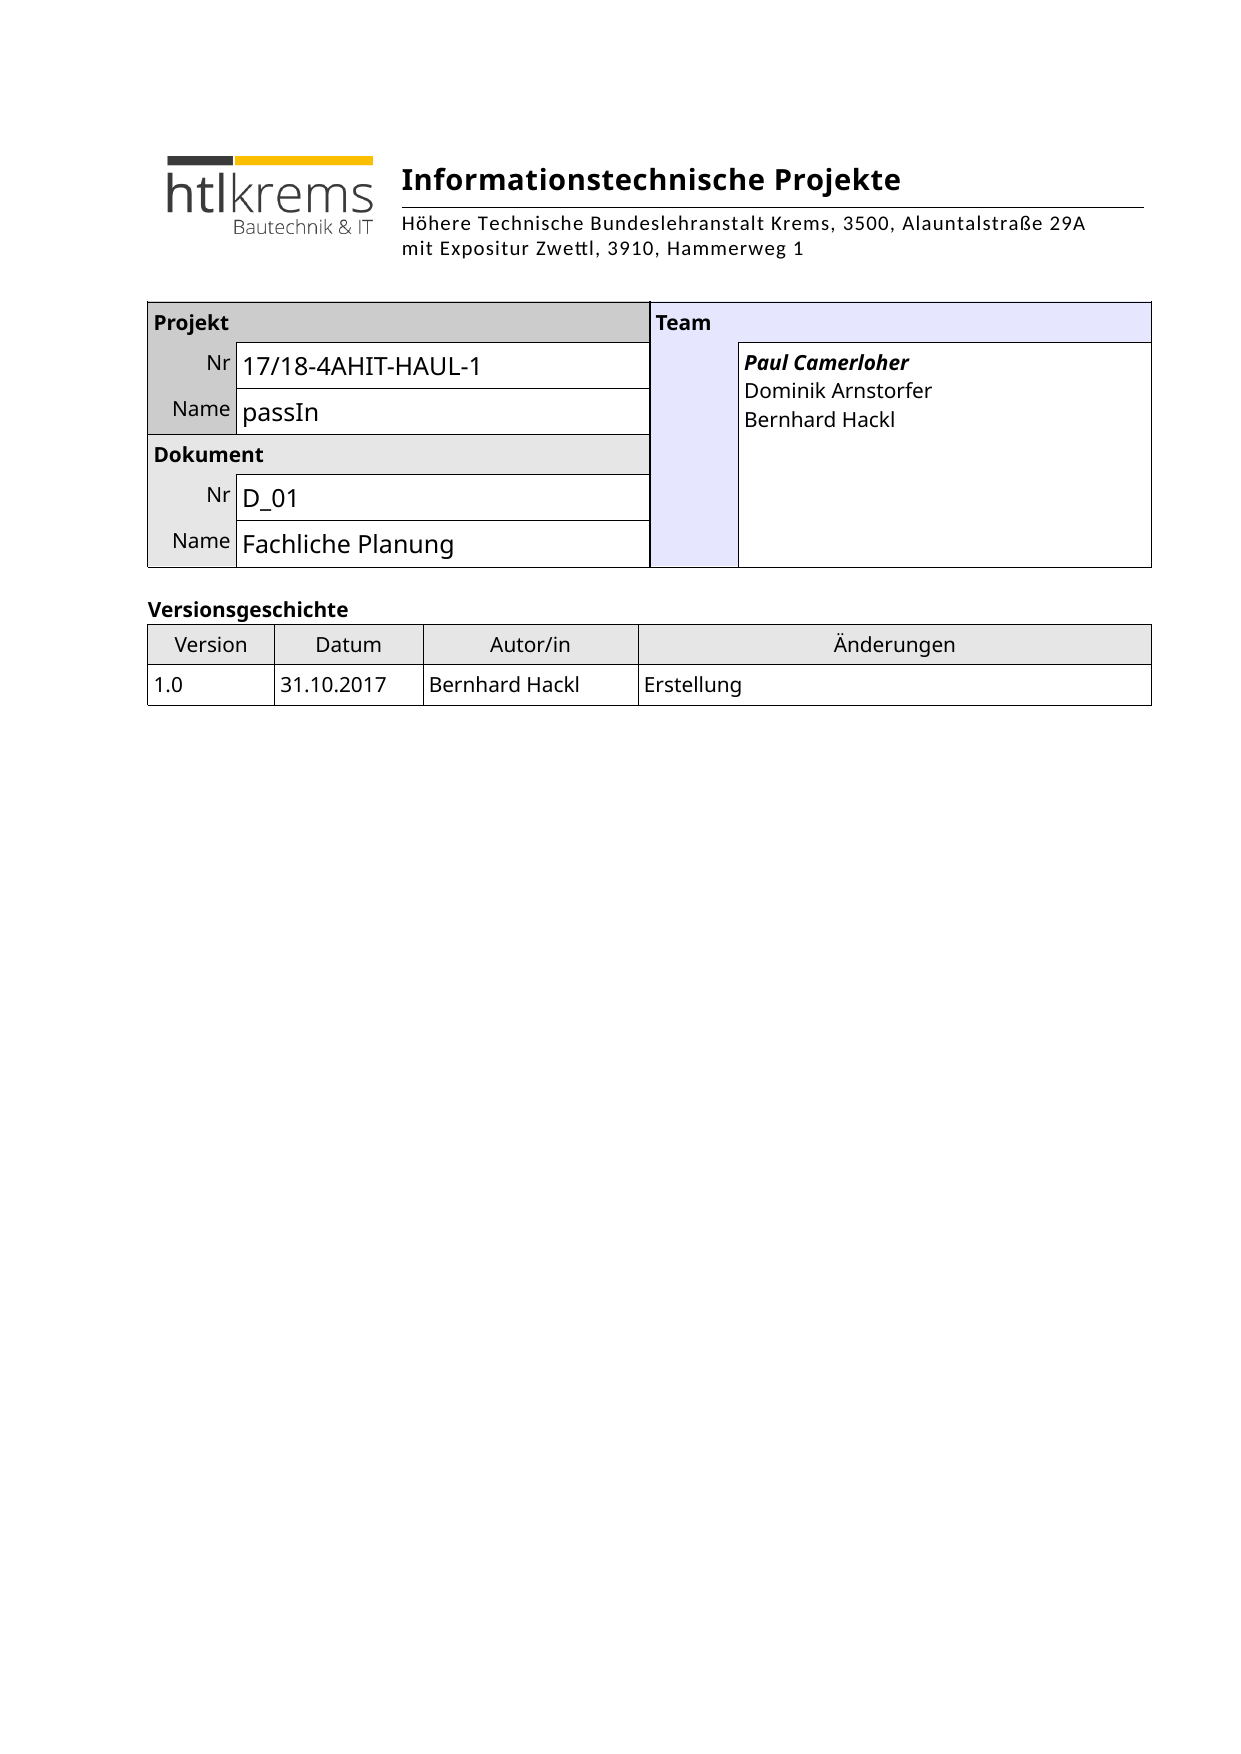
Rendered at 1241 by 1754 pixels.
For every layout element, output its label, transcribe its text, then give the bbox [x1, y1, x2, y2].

table_header Team [651, 303, 1151, 342]
table_cell Paul Camerloher Dominik Arnstorfer Bernhard Hackl [739, 343, 1151, 566]
table_cell Nr [148, 342, 236, 388]
table_cell [651, 342, 738, 566]
table_cell D_01 [237, 475, 649, 520]
table_header [148, 148, 394, 273]
table_header Informationstechnische Projekte Höhere Technische Bundeslehranstalt Krems, 3500, Alauntalstraße 29A mit Expositur Zwettl, 3910, Hammerweg 1 [394, 148, 1152, 273]
table_cell 17/18-4AHIT-HAUL-1 [237, 343, 649, 388]
table_cell 31.10.2017 [275, 665, 423, 705]
table_cell passIn [237, 389, 649, 434]
table_cell 1.0 [148, 665, 274, 705]
table_cell Name [148, 388, 236, 434]
table_header Version [148, 625, 274, 664]
table_cell Fachliche Planung [237, 521, 649, 566]
table_cell Bernhard Hackl [424, 665, 638, 705]
table_header Projekt [148, 303, 649, 342]
table_header Änderungen [639, 625, 1151, 664]
table_cell Name [148, 520, 236, 566]
table_header Autor/in [424, 625, 638, 664]
table_cell Nr [148, 474, 236, 520]
text Versionsgeschichte [148, 595, 1093, 624]
table_cell Erstellung [639, 665, 1151, 705]
table_cell Dokument [148, 435, 649, 474]
table_header Datum [275, 625, 423, 664]
